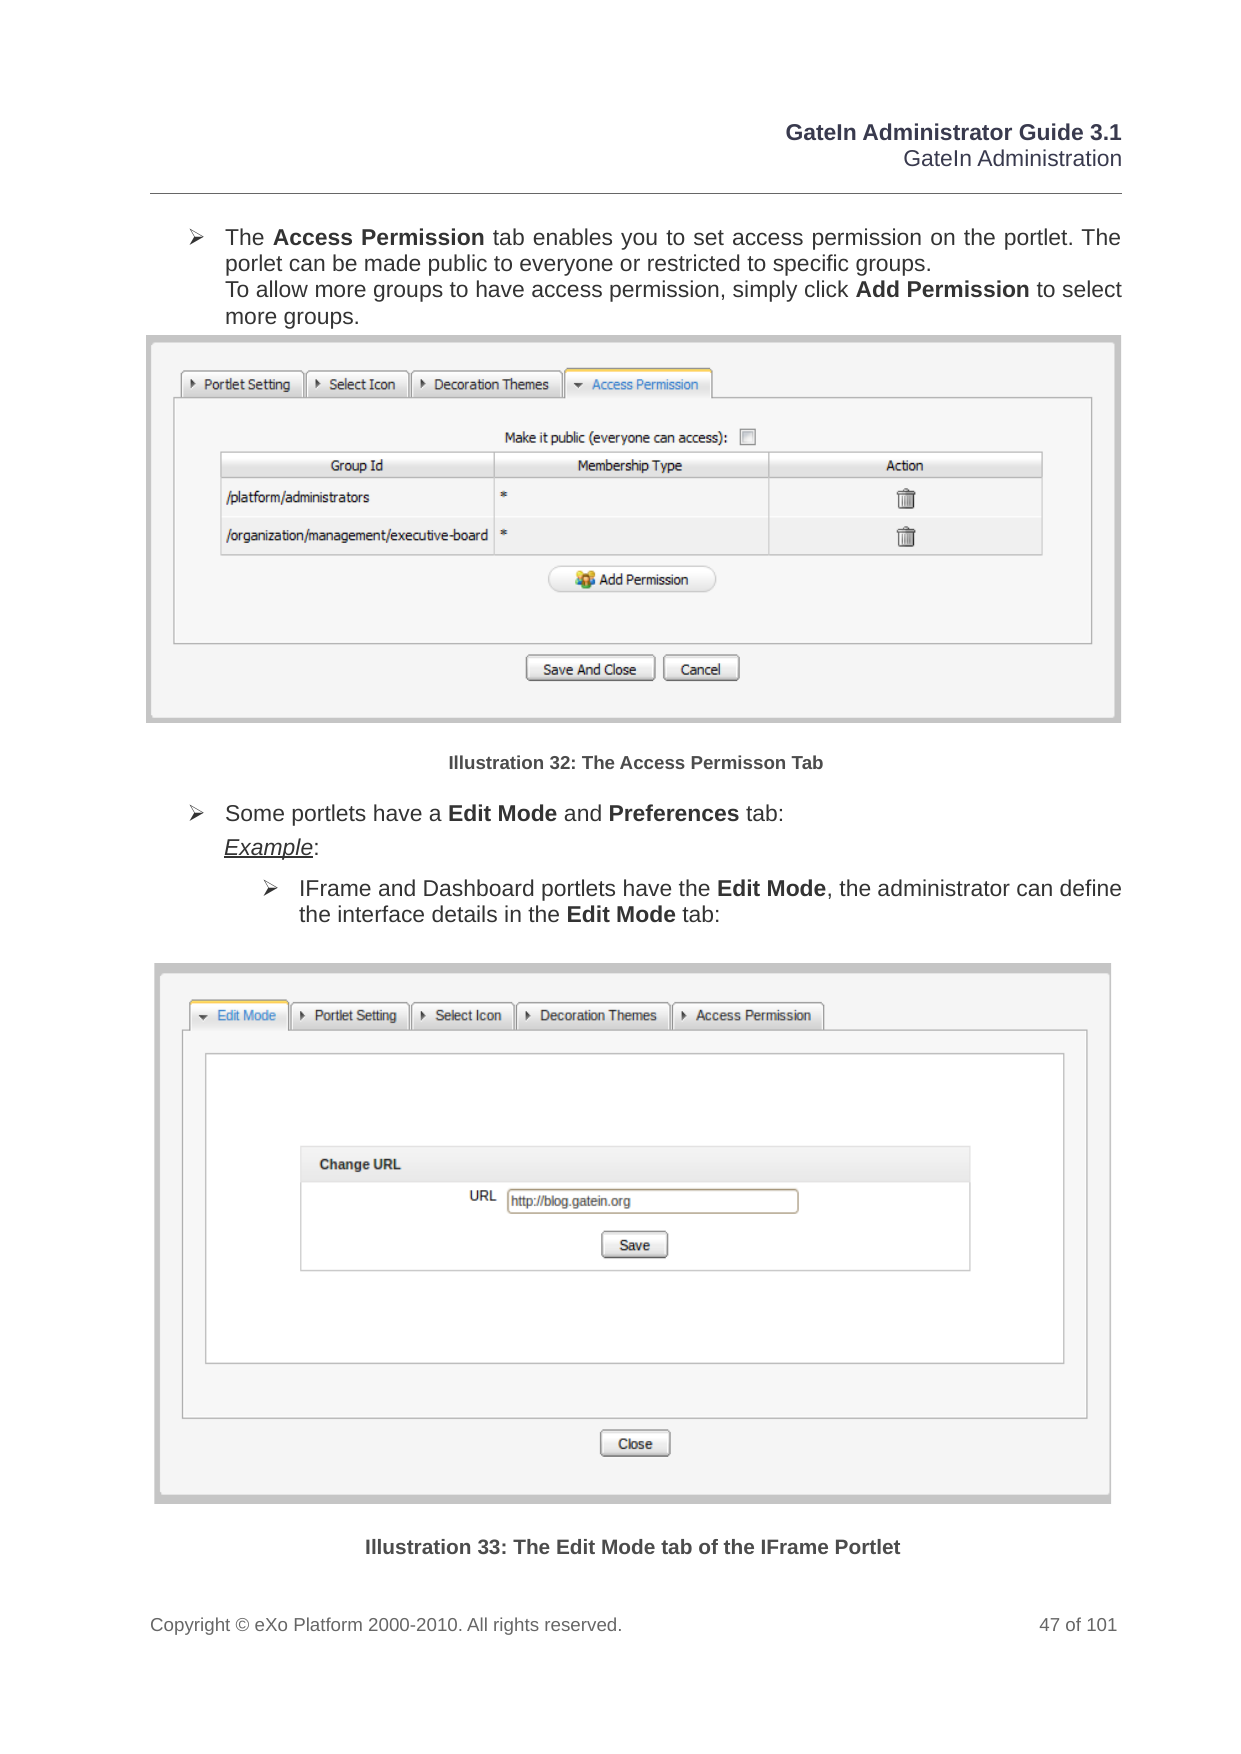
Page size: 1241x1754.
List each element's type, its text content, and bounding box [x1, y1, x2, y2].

text Example: [224, 833, 1122, 860]
list Some portlets have a Edit Mode and Preferences tab: [187, 800, 1122, 826]
picture [146, 335, 1122, 723]
text Illustration 37: The Edit Mode tab of the IFrame Portlet [154, 1504, 1111, 1559]
list The Access Permission tab enables you to set access permission on the portlet. The porlet can be made public to everyone or restricted to specific groups. [187, 223, 1122, 276]
list Illustration 36: The Access Permisson Tab [146, 404, 1126, 773]
list To allow more groups to have access permission, simply click Add Permission to select more groups. [187, 276, 1122, 329]
list IFrame and Dashboard portlets have the Edit Mode, the administrator can define the interface details in the Edit Mode tab: [261, 875, 1122, 928]
picture [154, 963, 1112, 1504]
